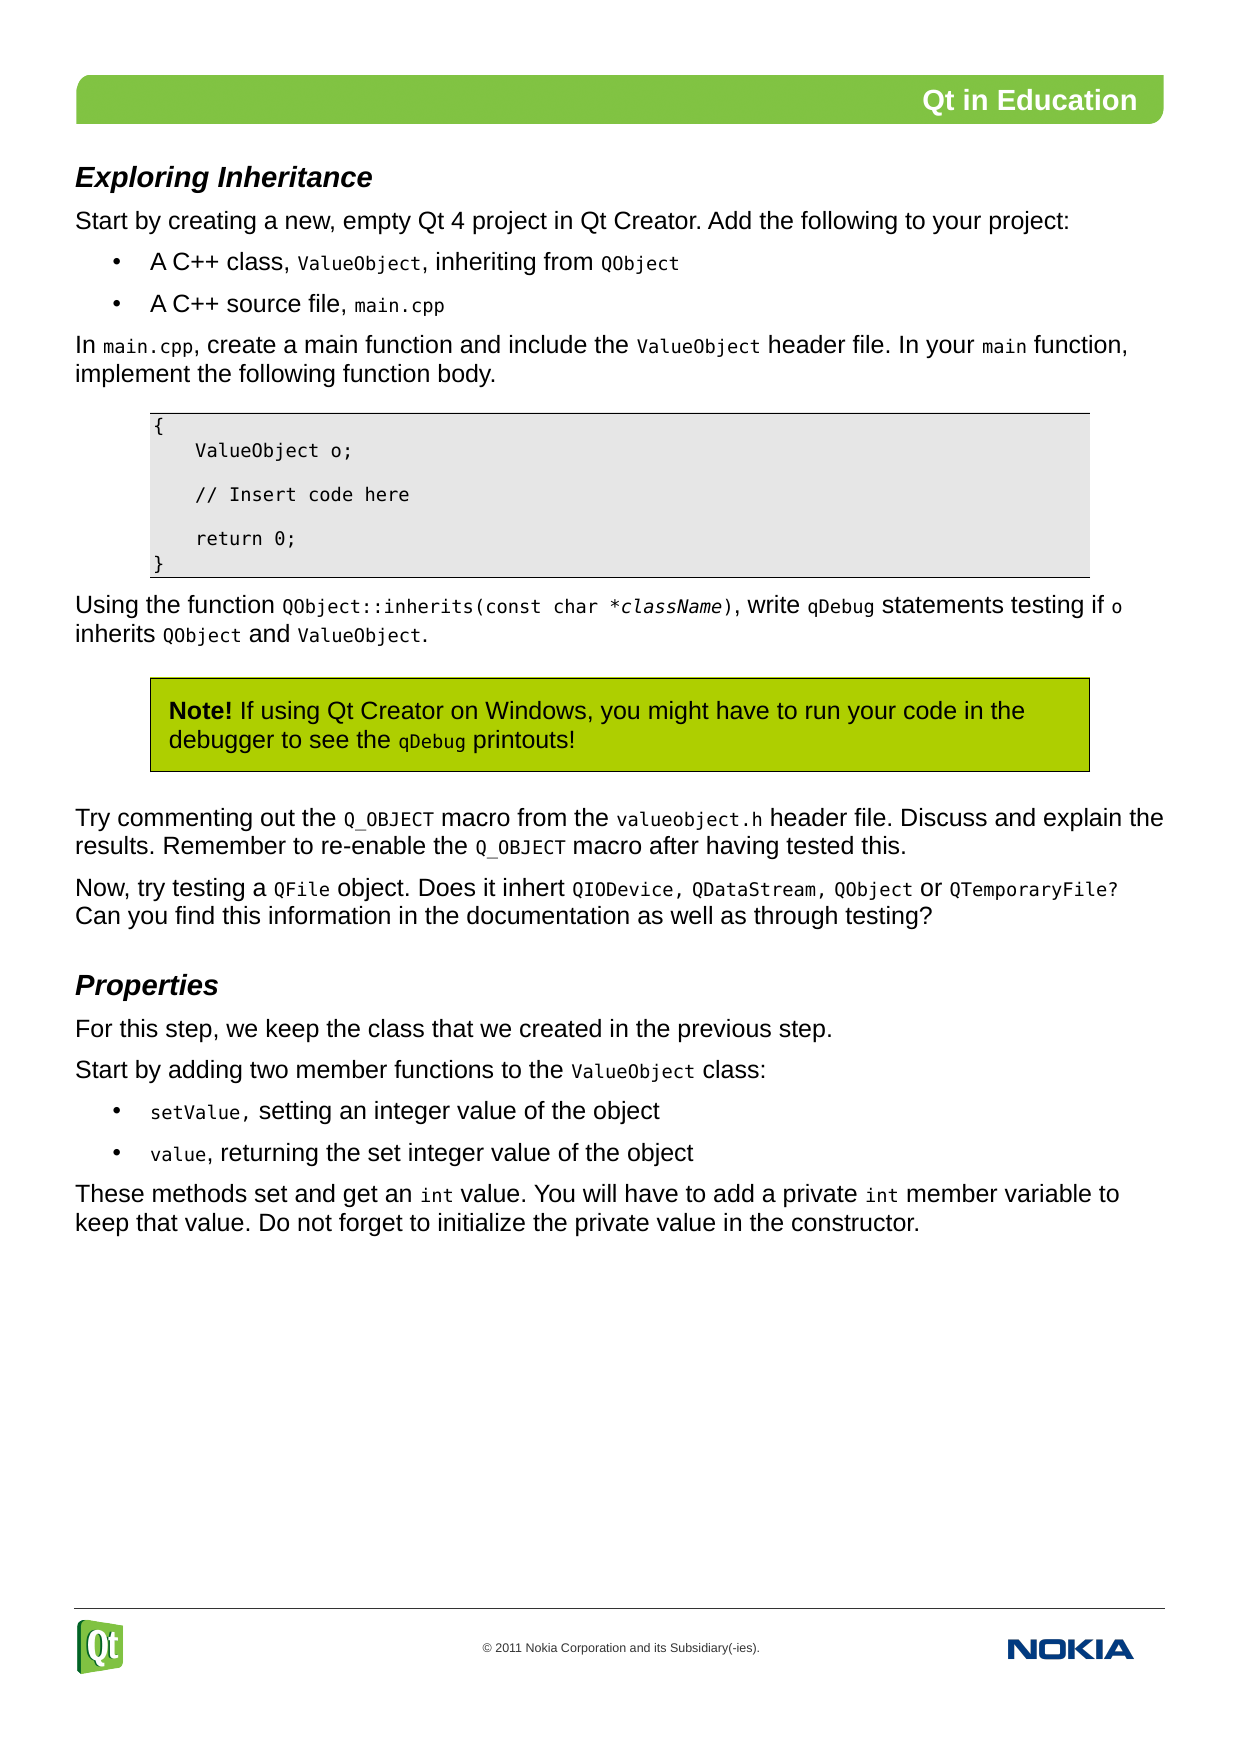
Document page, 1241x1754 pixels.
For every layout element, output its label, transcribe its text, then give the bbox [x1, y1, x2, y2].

text Using the function QObject::inherits(const char *className), write qDebug statements testing if o inherits QObject and ValueObject. [75, 590, 1165, 647]
text For this step, we keep the class that we created in the previous step. [75, 1014, 1165, 1042]
text Start by creating a new, empty Qt 4 project in Qt Creator. Add the following to your project: [75, 206, 1165, 235]
list A C++ source file, main.cpp [112, 289, 1165, 317]
text { [150, 414, 1090, 440]
subtitle Properties [75, 968, 1165, 1001]
picture [76, 75, 1164, 124]
text } [150, 549, 1090, 577]
text In main.cpp, create a main function and include the ValueObject header file. In your main function, implement the following function body. [75, 330, 1165, 387]
list A C++ class, ValueObject, inheriting from QObject [112, 247, 1165, 276]
text These methods set and get an int value. You will have to add a private int member variable to keep that value. Do not forget to initialize the private value in the constructor. [75, 1179, 1165, 1236]
text Now, try testing a QFile object. Does it inhert QIODevice, QDataStream, QObject or QTemporaryFile? Can you find this information in the documentation as well as through testing? [75, 873, 1165, 930]
text // Insert code here [150, 484, 1090, 506]
picture [978, 1610, 1164, 1688]
text Start by adding two member functions to the ValueObject class: [75, 1055, 1165, 1084]
picture [73, 1615, 127, 1679]
text Note! If using Qt Creator on Windows, you might have to run your code in the debugger to see the qDebug printouts! [151, 679, 1089, 771]
text ValueObject o; [150, 440, 1090, 462]
text Try commenting out the Q_OBJECT macro from the valueobject.h header file. Discuss and explain the results. Remember to re-enable the Q_OBJECT macro after having tested this. [75, 803, 1165, 860]
subtitle Exploring Inheritance [75, 160, 1165, 193]
list setValue, setting an integer value of the object [112, 1096, 1165, 1125]
text return 0; [150, 528, 1090, 549]
list value, returning the set integer value of the object [112, 1137, 1165, 1166]
